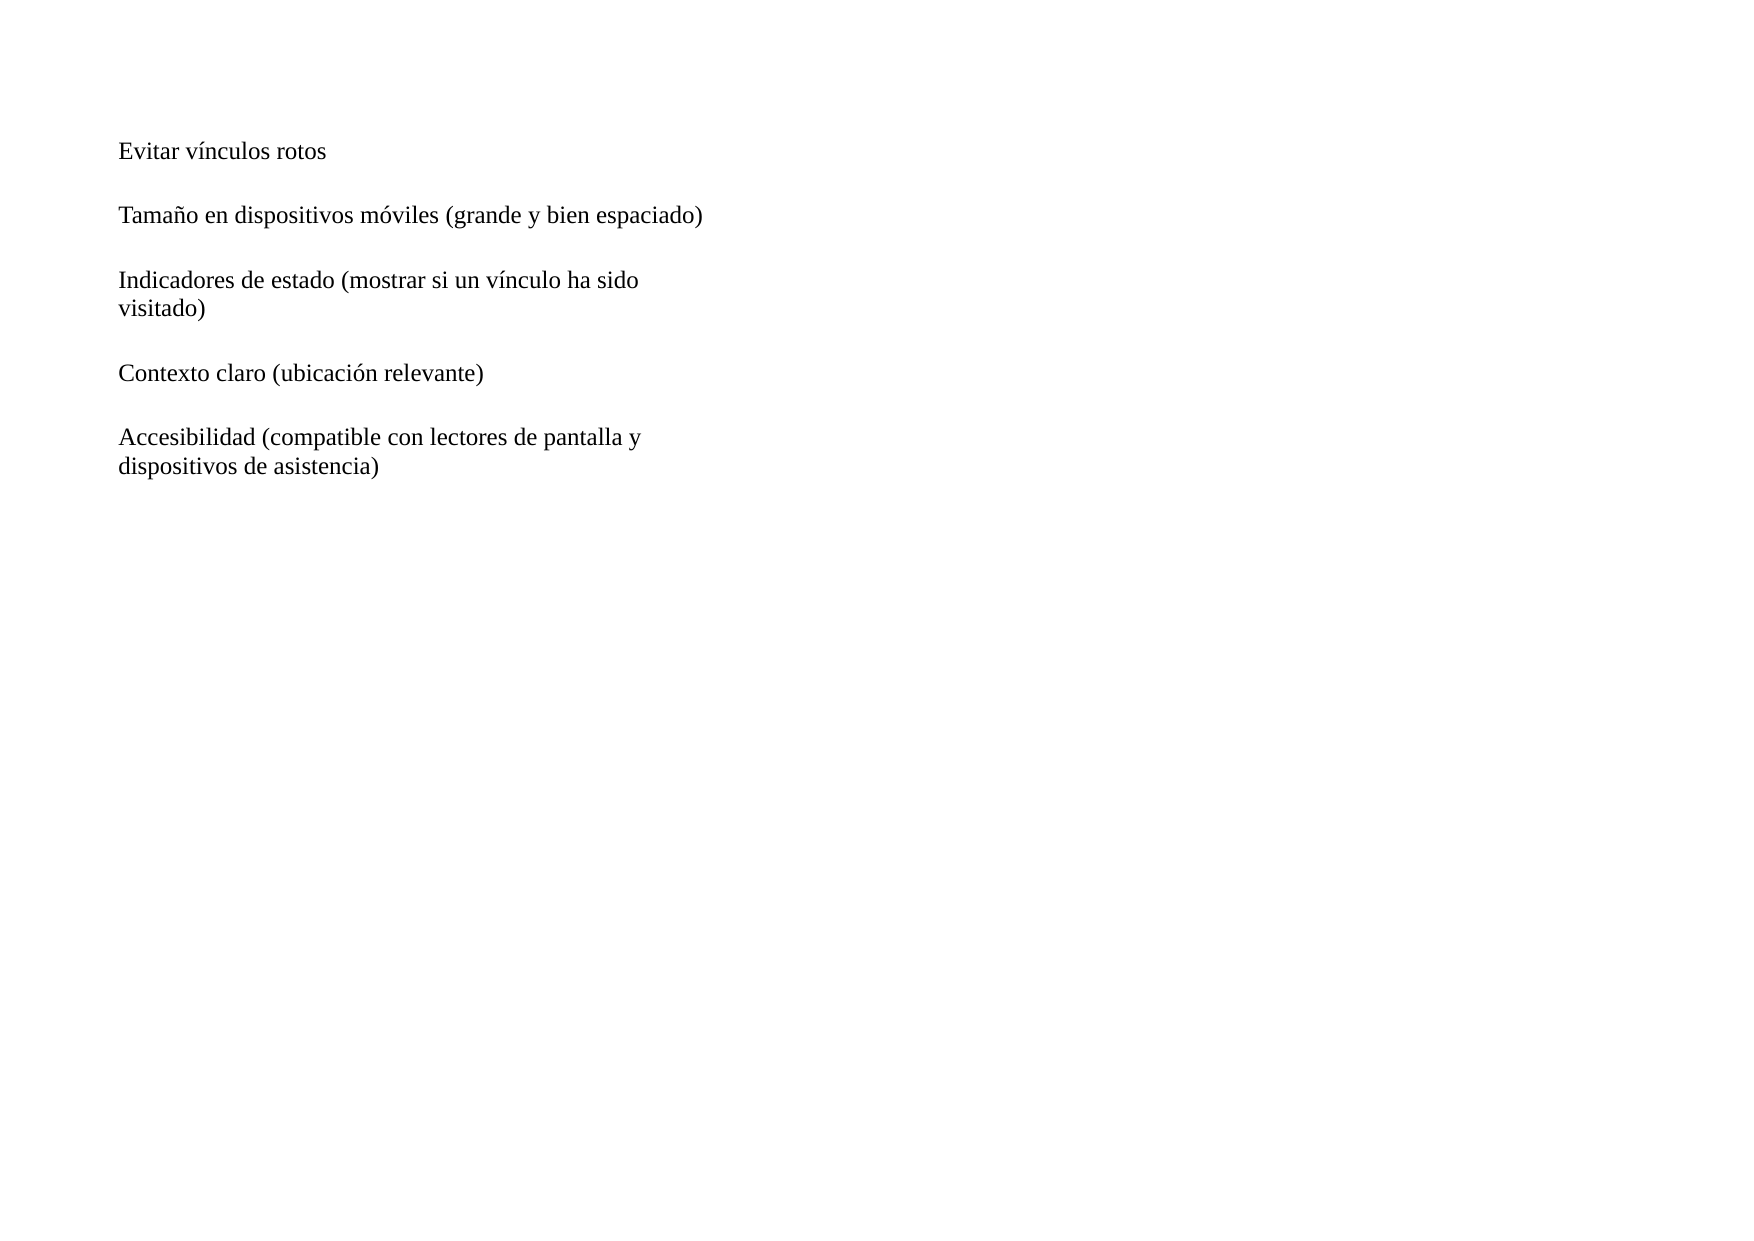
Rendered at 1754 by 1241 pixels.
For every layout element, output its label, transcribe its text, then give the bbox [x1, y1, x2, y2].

table_cell [798, 183, 1193, 247]
table_cell Indicadores de estado (mostrar si un vínculo ha sido visitado) [118, 247, 715, 340]
table_cell [1193, 118, 1316, 182]
table_cell [715, 183, 798, 247]
table_cell [1316, 340, 1636, 404]
table_cell [1193, 340, 1316, 404]
table_cell Accesibilidad (compatible con lectores de pantalla y dispositivos de asistencia) [118, 404, 715, 497]
table_cell [715, 340, 798, 404]
table_cell [798, 404, 1193, 497]
table_cell [1316, 247, 1636, 340]
table_cell Tamaño en dispositivos móviles (grande y bien espaciado) [118, 183, 715, 247]
table_cell [1193, 183, 1316, 247]
table_cell [798, 247, 1193, 340]
table_cell [715, 118, 798, 182]
table_cell [715, 404, 798, 497]
table_cell [798, 118, 1193, 182]
table_cell Contexto claro (ubicación relevante) [118, 340, 715, 404]
table_cell [715, 247, 798, 340]
table_cell [1193, 247, 1316, 340]
table_cell [1316, 118, 1636, 182]
table_cell [1316, 404, 1636, 497]
table_cell Evitar vínculos rotos [118, 118, 715, 182]
table_cell [1316, 183, 1636, 247]
table_cell [1193, 404, 1316, 497]
table_cell [798, 340, 1193, 404]
